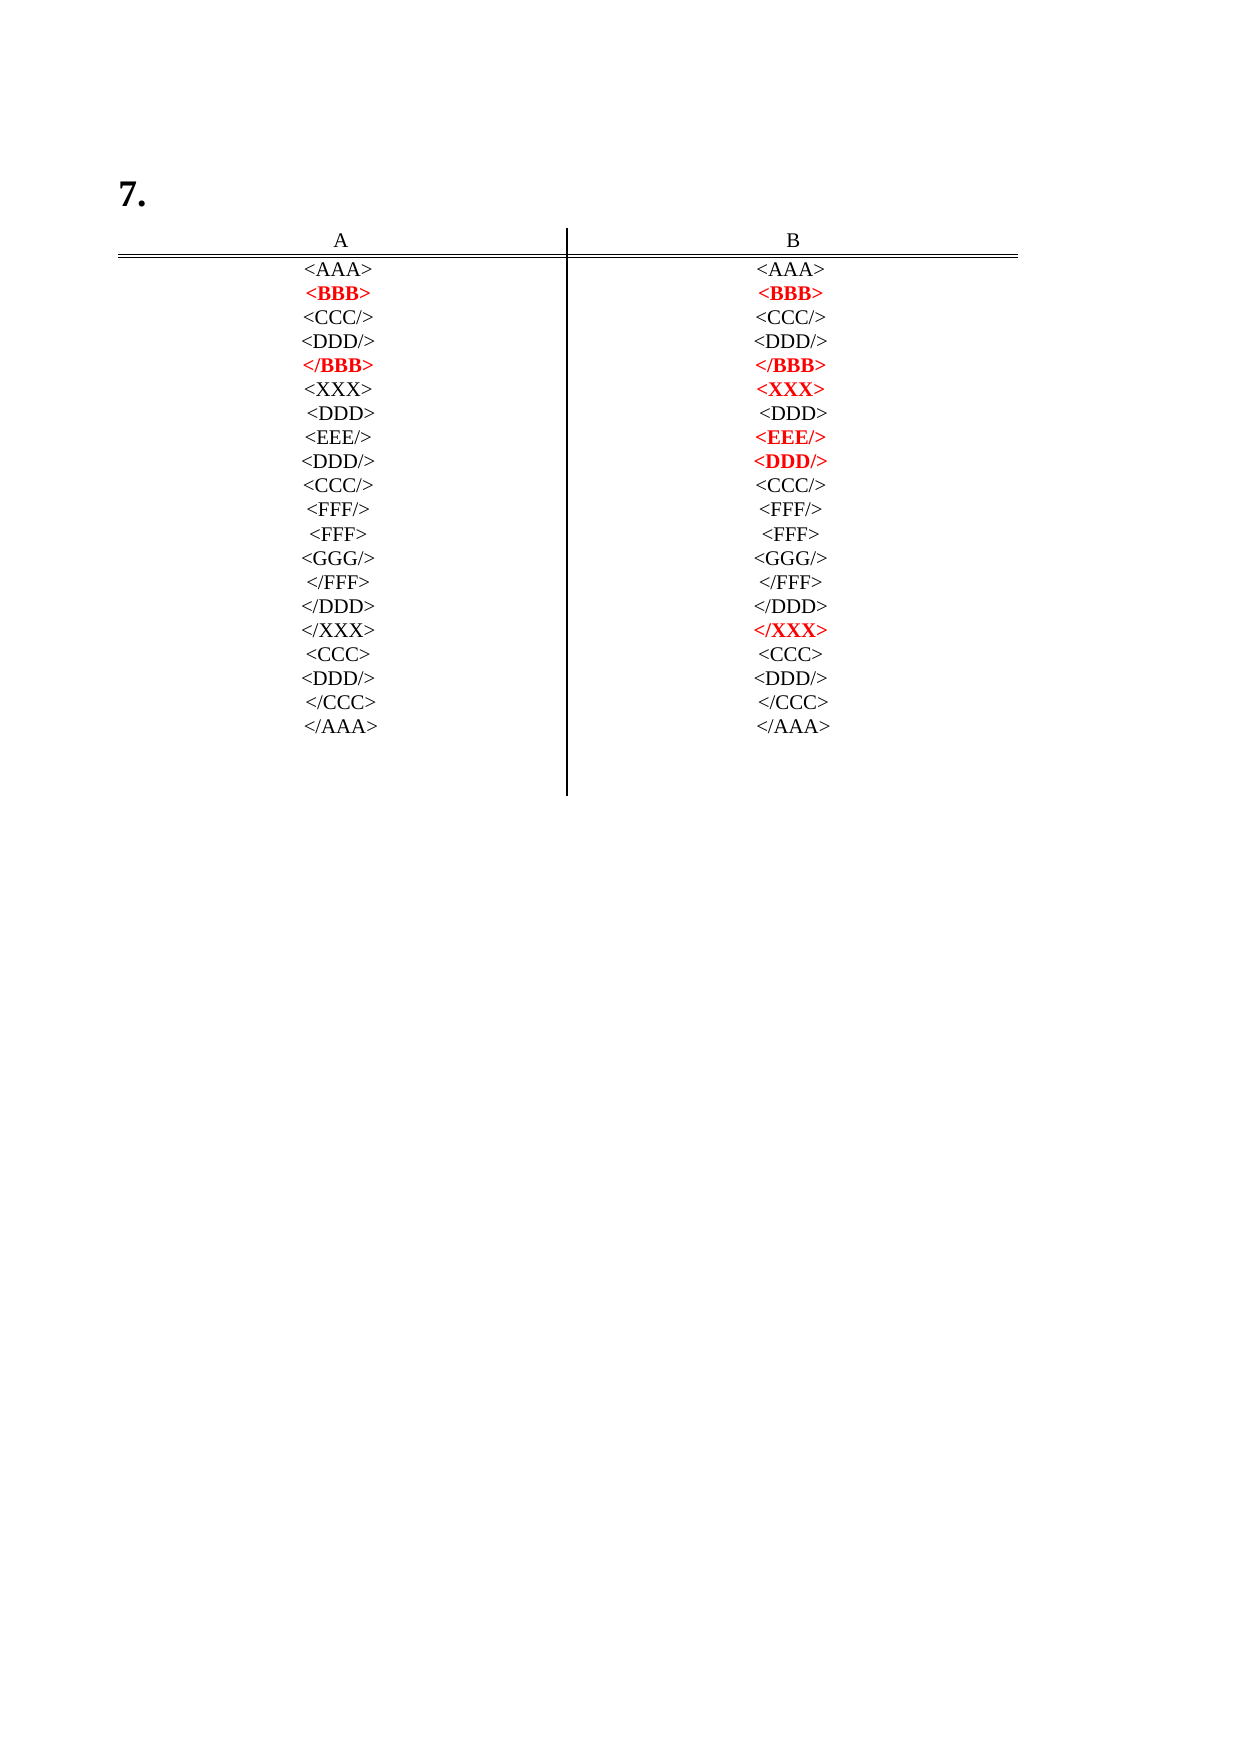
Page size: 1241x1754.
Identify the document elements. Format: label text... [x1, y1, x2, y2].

table_header B [568, 228, 1018, 254]
table_cell <AAA> <BBB> <CCC/> <DDD/> </BBB> <XXX> <DDD> <EEE/> <DDD/> <CCC/> <FFF/> <FFF> <GGG/> </FFF> </DDD> </XXX> <CCC> <DDD/> </CCC> </AAA> [568, 258, 1018, 796]
subtitle 7. [118, 172, 1122, 215]
table_cell <AAA> <BBB> <CCC/> <DDD/> </BBB> <XXX> <DDD> <EEE/> <DDD/> <CCC/> <FFF/> <FFF> <GGG/> </FFF> </DDD> </XXX> <CCC> <DDD/> </CCC> </AAA> [118, 258, 566, 796]
table_header A [118, 228, 566, 254]
